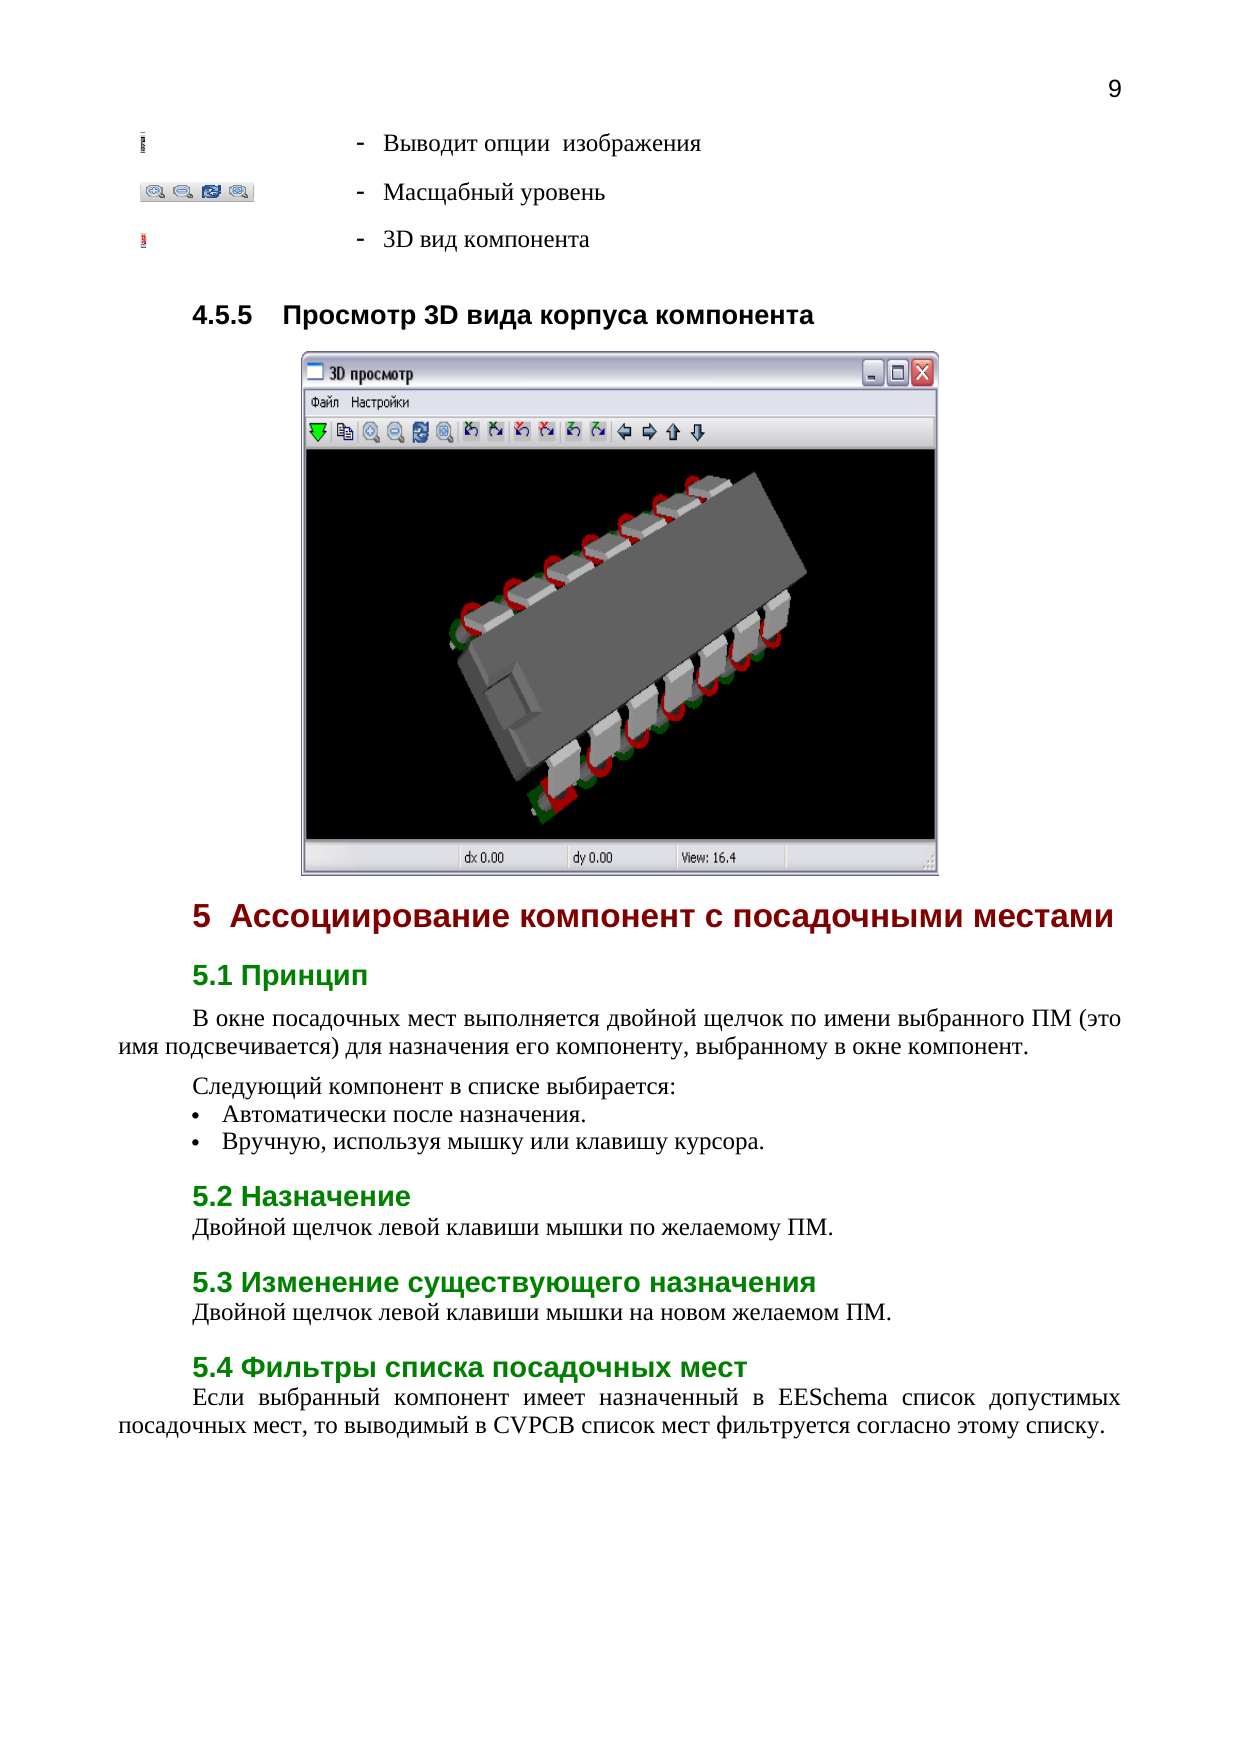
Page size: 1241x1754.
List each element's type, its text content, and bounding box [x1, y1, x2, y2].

picture [301, 351, 939, 876]
subtitle 5.2 Назначение [192, 1180, 1122, 1213]
text Если выбранный компонент имеет назначенный в EESchema список допустимых посадочных мест, то выводимый в CVPCB список мест фильтруется согласно этому списку. [118, 1383, 1122, 1439]
subtitle 5.3 Изменение существующего назначения [192, 1266, 1122, 1298]
table_cell Масщабный уровень [277, 167, 839, 216]
subtitle 4.5.5 Просмотр 3D вида корпуса компонента [192, 300, 1122, 330]
table_header Выводит опции изображения [277, 118, 839, 167]
table_cell [118, 167, 277, 216]
subtitle 5.1 Принцип [192, 959, 1122, 992]
text В окне посадочных мест выполняется двойной щелчок по имени выбранного ПМ (это имя подсвечивается) для назначения его компоненту, выбранному в окне компонент. [118, 1004, 1122, 1059]
list Вручную, используя мышку или клавишу курсора. [192, 1127, 1122, 1155]
picture [140, 132, 146, 153]
text Двойной щелчок левой клавиши мышки по желаемому ПМ. [118, 1213, 1122, 1241]
table_cell [118, 216, 277, 262]
list Автоматически после назначения. [192, 1100, 1122, 1127]
picture [140, 182, 255, 202]
table_cell 3D вид компонента [277, 216, 839, 262]
subtitle 5.4 Фильтры списка посадочных мест [192, 1351, 1122, 1383]
picture [140, 231, 147, 248]
text Следующий компонент в списке выбирается: [118, 1072, 1122, 1100]
table_header [118, 118, 277, 167]
text Двойной щелчок левой клавиши мышки на новом желаемом ПМ. [118, 1298, 1122, 1326]
subtitle 5 Ассоциирование компонент с посадочными местами [192, 897, 1122, 934]
